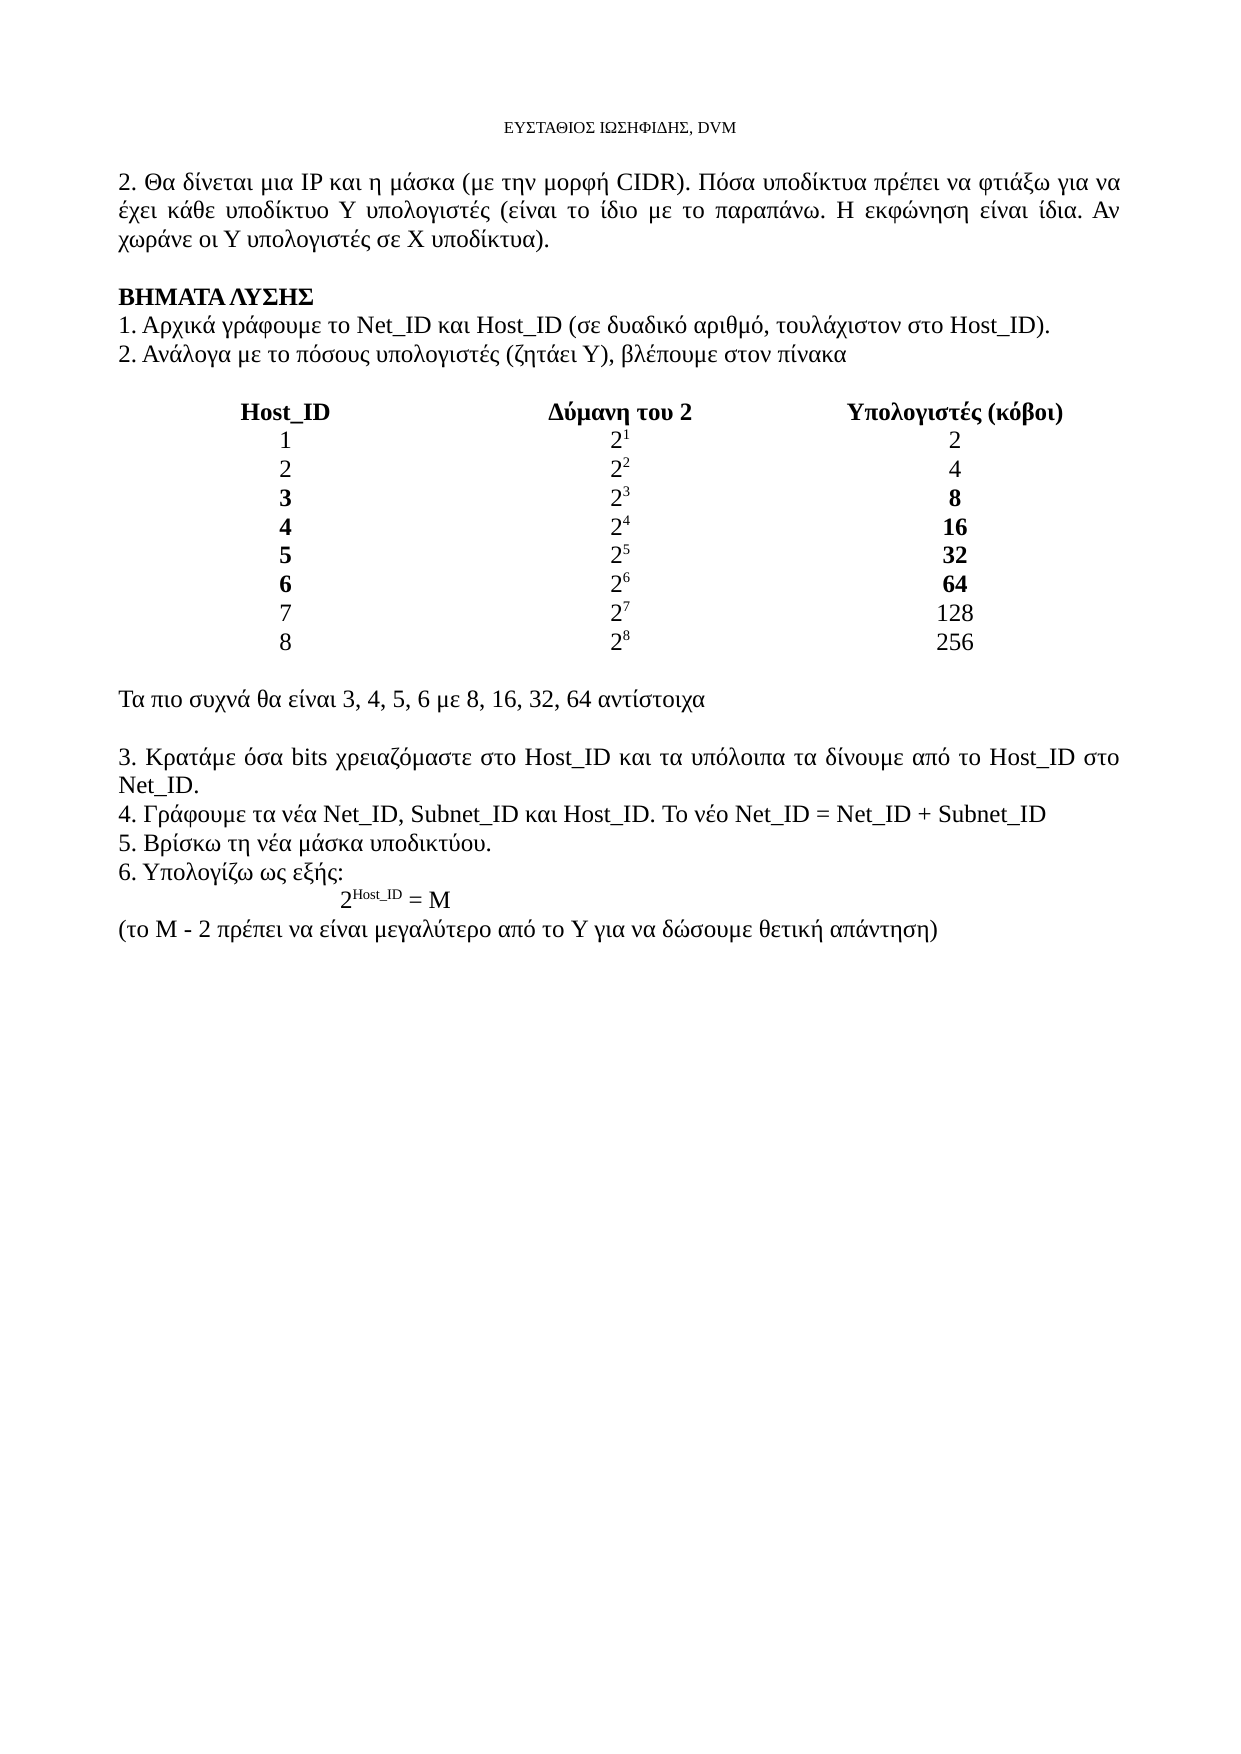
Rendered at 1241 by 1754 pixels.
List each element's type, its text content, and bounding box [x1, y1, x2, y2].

table_cell 7 [118, 598, 453, 627]
table_cell 21 [453, 426, 787, 454]
text 1. Αρχικά γράφουμε το Net_ID και Host_ID (σε δυαδικό αριθμό, τουλάχιστον στο Host_ID). [118, 311, 1122, 339]
table_cell 32 [788, 541, 1122, 569]
table_cell 27 [453, 598, 787, 627]
table_cell 8 [788, 483, 1122, 512]
table_cell 22 [453, 454, 787, 483]
table_cell 3 [118, 483, 453, 512]
table_cell 4 [118, 512, 453, 541]
table_header Υπολογιστές (κόβοι) [788, 397, 1122, 426]
text 5. Βρίσκω τη νέα μάσκα υποδικτύου. [118, 828, 1122, 857]
table_cell 4 [788, 454, 1122, 483]
table_header Host_ID [118, 397, 453, 426]
table_cell 8 [118, 627, 453, 656]
text 2. Θα δίνεται μια IP και η μάσκα (με την μορφή CIDR). Πόσα υποδίκτυα πρέπει να φτιάξω για να έχει κάθε υποδίκτυο Υ υπολογιστές (είναι το ίδιο με το παραπάνω. Η εκφώνηση είναι ίδια. Αν χωράνε οι Υ υπολογιστές σε X υποδίκτυα). [118, 167, 1122, 253]
table_cell 23 [453, 483, 787, 512]
table_cell 26 [453, 569, 787, 598]
table_cell 2 [118, 454, 453, 483]
table_cell 256 [788, 627, 1122, 656]
table_cell 28 [453, 627, 787, 656]
text ΒΗΜΑΤΑ ΛΥΣΗΣ [118, 282, 1122, 311]
text 2. Ανάλογα με το πόσους υπολογιστές (ζητάει Υ), βλέπουμε στον πίνακα [118, 339, 1122, 368]
table_cell 2 [788, 426, 1122, 454]
text 2Host_ID = M [118, 886, 1122, 914]
table_cell 1 [118, 426, 453, 454]
text 3. Κρατάμε όσα bits χρειαζόμαστε στο Host_ID και τα υπόλοιπα τα δίνουμε από το Host_ID στο Net_ID. [118, 742, 1122, 799]
text (το Μ - 2 πρέπει να είναι μεγαλύτερο από το Y για να δώσουμε θετική απάντηση) [118, 914, 1122, 943]
text 4. Γράφουμε τα νέα Net_ID, Subnet_ID και Host_ID. Το νέο Net_ID = Net_ID + Subnet_ID [118, 799, 1122, 828]
text 6. Υπολογίζω ως εξής: [118, 857, 1122, 886]
table_cell 16 [788, 512, 1122, 541]
table_cell 5 [118, 541, 453, 569]
table_cell 25 [453, 541, 787, 569]
table_cell 24 [453, 512, 787, 541]
text Τα πιο συχνά θα είναι 3, 4, 5, 6 με 8, 16, 32, 64 αντίστοιχα [118, 684, 1122, 713]
table_cell 6 [118, 569, 453, 598]
table_cell 64 [788, 569, 1122, 598]
table_cell 128 [788, 598, 1122, 627]
table_header Δύμανη του 2 [453, 397, 787, 426]
